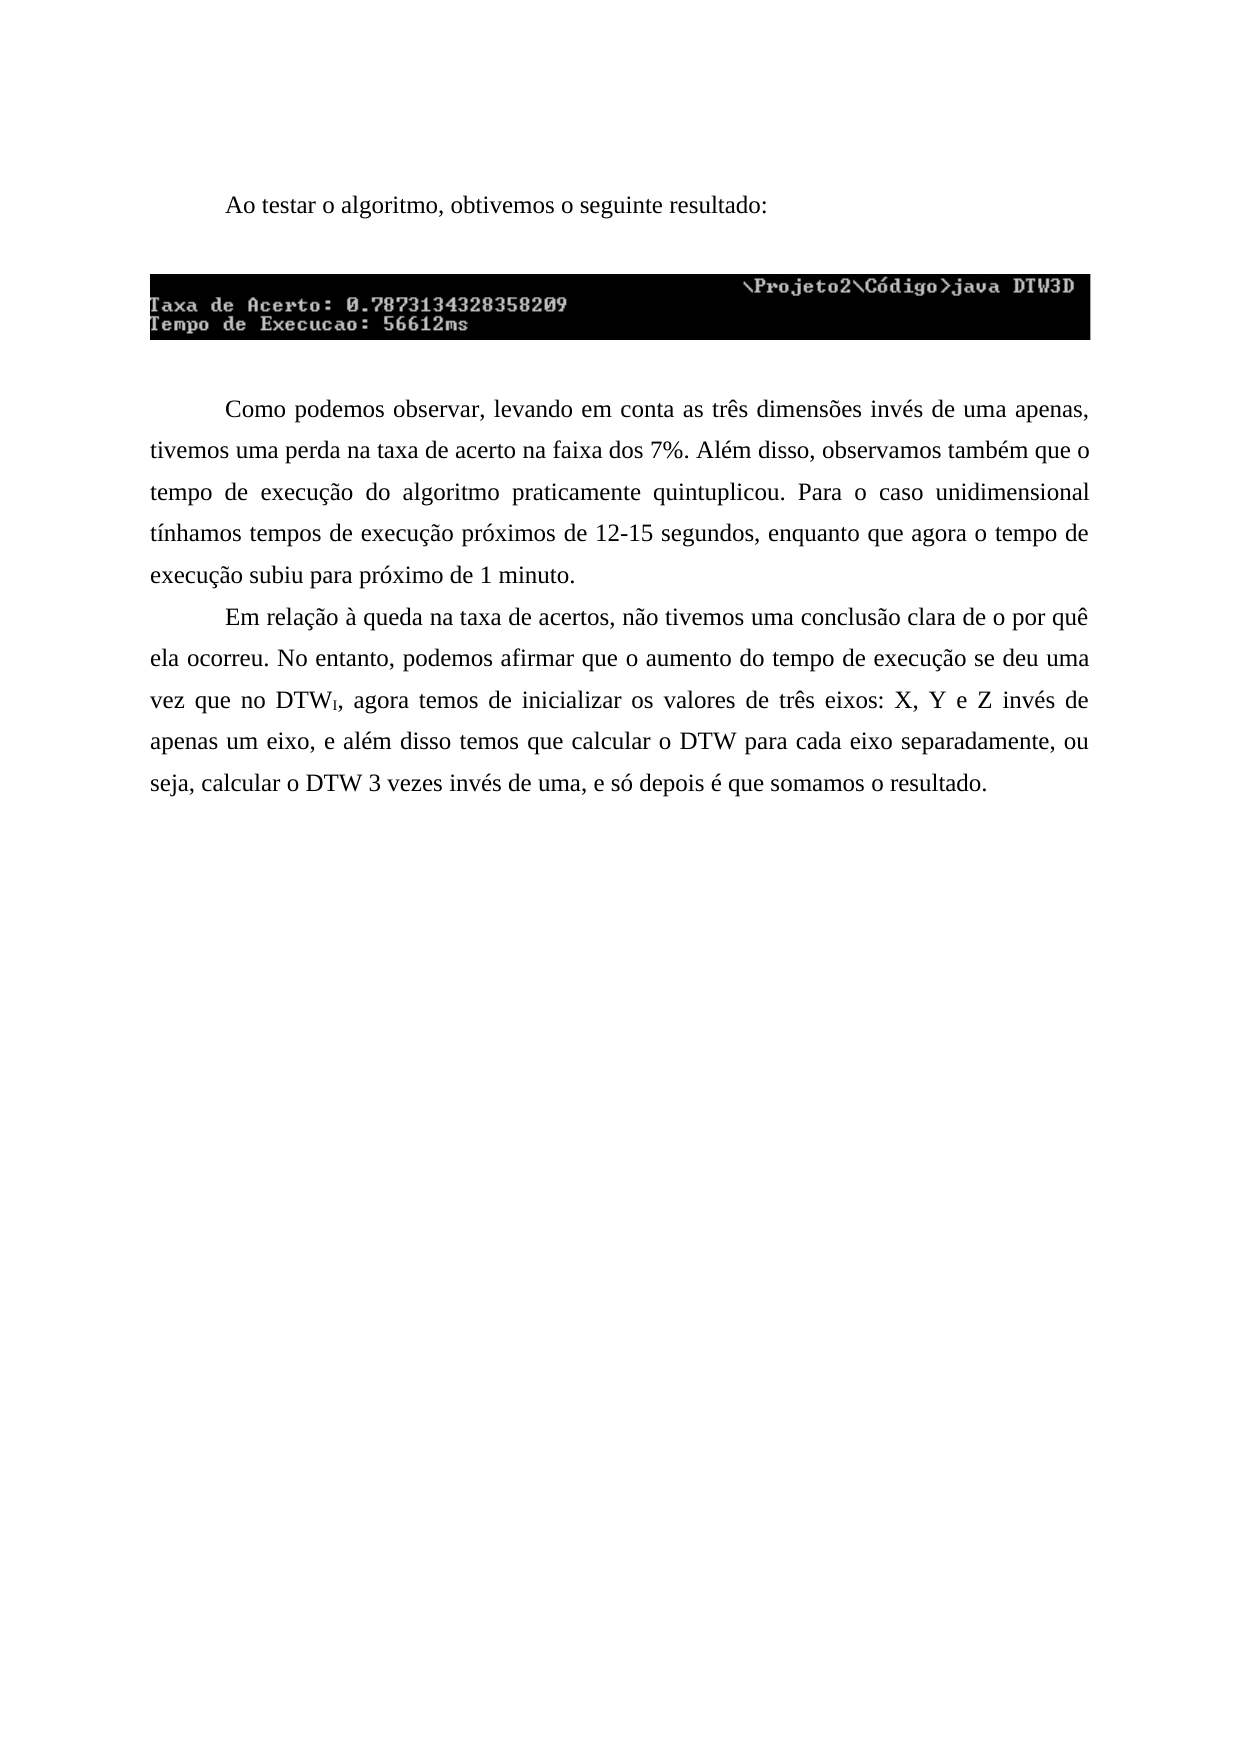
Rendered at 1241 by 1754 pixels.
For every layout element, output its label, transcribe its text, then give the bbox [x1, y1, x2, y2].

text Em relação à queda na taxa de acertos, não tivemos uma conclusão clara de o por quê ela ocorreu. No entanto, podemos afirmar que o aumento do tempo de execução se deu uma vez que no DTWI, agora temos de inicializar os valores de três eixos: X, Y e Z invés de apenas um eixo, e além disso temos que calcular o DTW para cada eixo separadamente, ou seja, calcular o DTW 3 vezes invés de uma, e só depois é que somamos o resultado. [150, 603, 1091, 797]
text Como podemos observar, levando em conta as três dimensões invés de uma apenas, tivemos uma perda na taxa de acerto na faixa dos 7%. Além disso, observamos também que o tempo de execução do algoritmo praticamente quintuplicou. Para o caso unidimensional tínhamos tempos de execução próximos de 12-15 segundos, enquanto que agora o tempo de execução subiu para próximo de 1 minuto. [150, 395, 1091, 589]
picture [150, 274, 1091, 340]
text Ao testar o algoritmo, obtivemos o seguinte resultado: [150, 192, 1091, 219]
